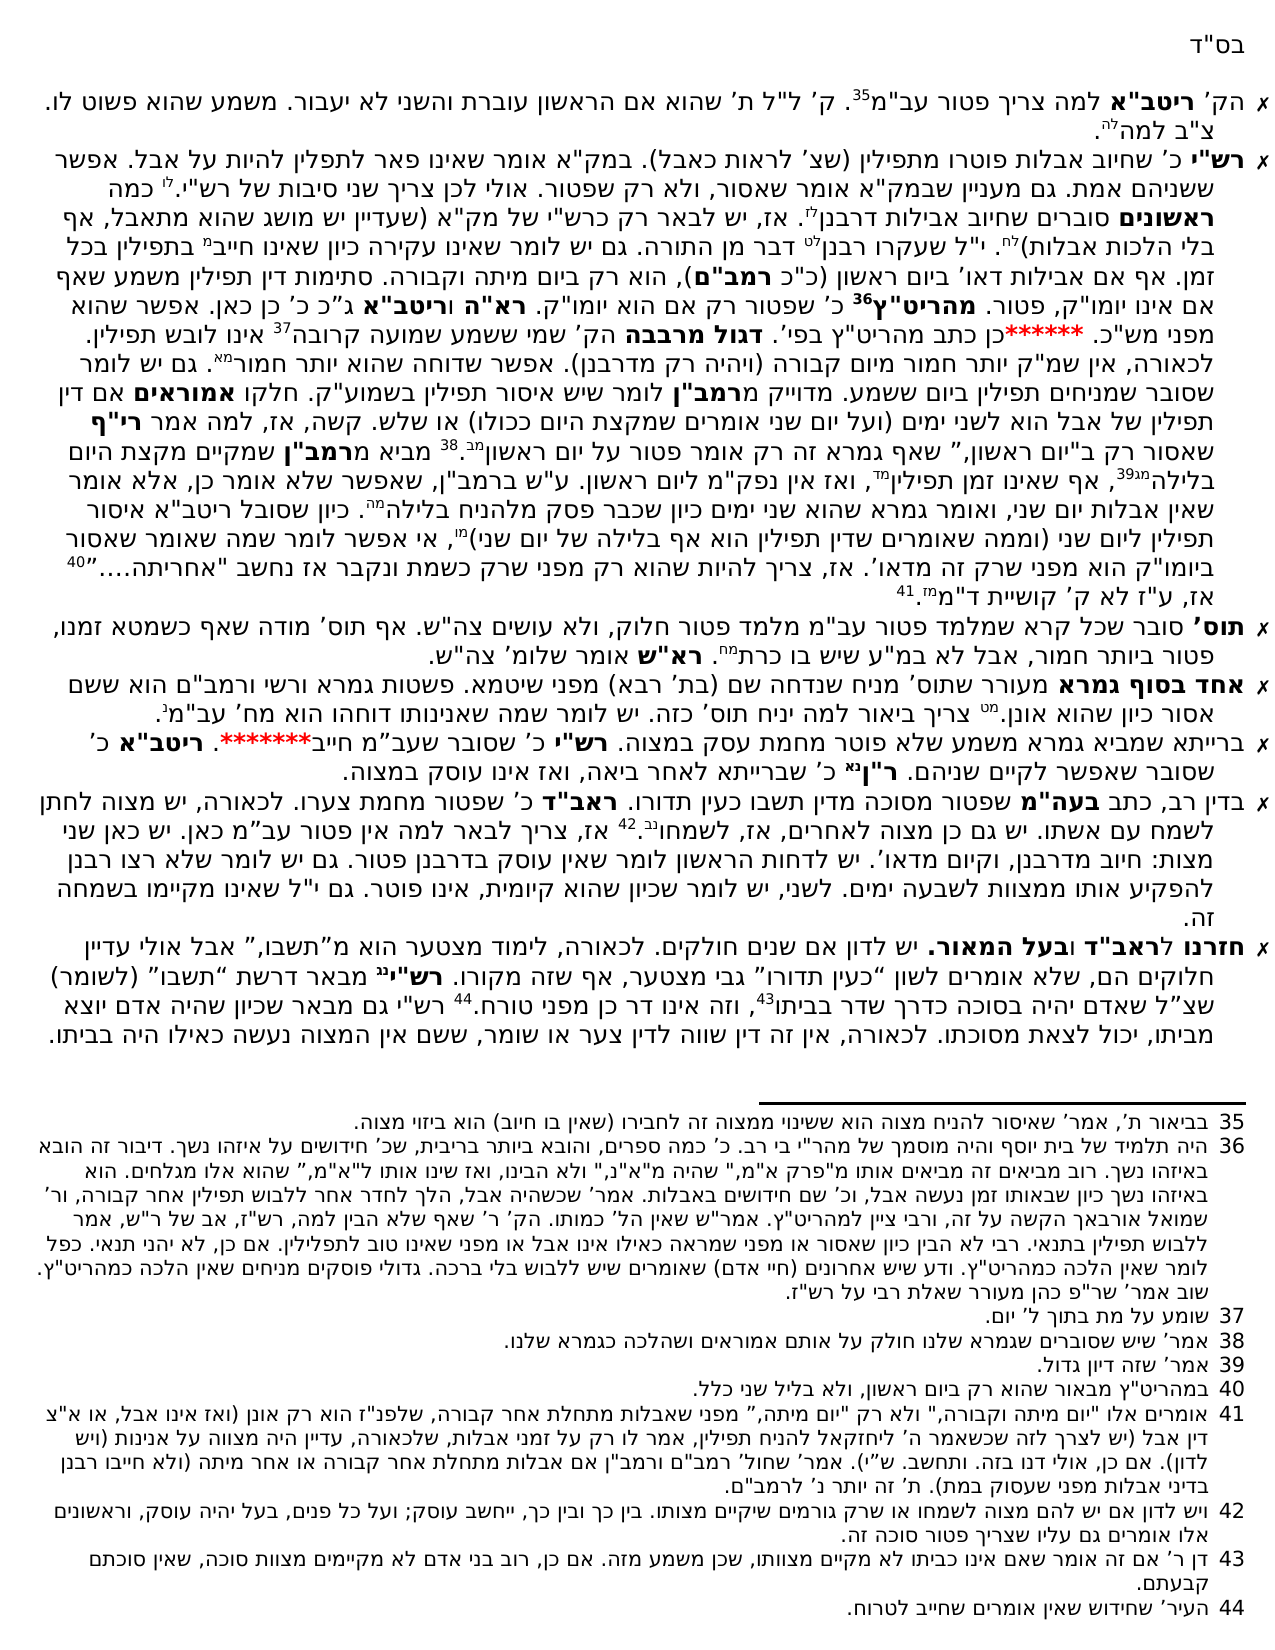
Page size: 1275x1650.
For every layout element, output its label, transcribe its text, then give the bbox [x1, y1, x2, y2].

list תוס’ סובר שכל קרא שמלמד פטור עב"מ מלמד פטור חלוק, ולא עושים צה"ש. אף תוס’ מודה שאף כשמטא זמנו, פטור ביותר חמור, אבל לא במ"ע שיש בו כרת. רא"ש אומר שלומ’ צה"ש. [30, 612, 1245, 670]
list ברייתא שמביא גמרא משמע שלא פוטר מחמת עסק במצוה. רש"י כ’ שסובר שעב”מ חייב*******. ריטב"א כ’ שסובר שאפשר לקיים שניהם. ר"ן כ’ שברייתא לאחר ביאה, ואז אינו עוסק במצוה. [30, 728, 1245, 787]
list בביאור ת’, אמר’ שאיסור להניח מצוה הוא ששינוי ממצוה זה לחבירו (שאין בו חיוב) הוא ביזוי מצוה. [30, 1110, 1245, 1134]
list שוב אמר’ שר"פ כהן מעורר שאלת רבי על רש"ז. [30, 1280, 1245, 1304]
list במהריט"ץ מבאור שהוא רק ביום ראשון, ולא בליל שני כלל. [30, 1377, 1245, 1402]
list חזרנו לראב"ד ובעל המאור. יש לדון אם שנים חולקים. לכאורה, לימוד מצטער הוא מ”תשבו,” אבל אולי עדיין חלוקים הם, שלא אומרים לשון “כעין תדורו” גבי מצטער, אף שזה מקורו. רש"י מבאר דרשת “תשבו” (לשומר) שצ”ל שאדם יהיה בסוכה כדרך שדר בביתו, וזה אינו דר כן מפני טורח. רש"י גם מבאר שכיון שהיה אדם יוצא מביתו, יכול לצאת מסוכתו. לכאורה, אין זה דין שווה לדין צער או שומר, ששם אין המצוה נעשה כאילו היה בביתו. [30, 933, 1245, 1049]
list שומע על מת בתוך ל’ יום. [30, 1304, 1245, 1329]
list דן ר’ אם זה אומר שאם אינו כביתו לא מקיים מצוותו, שכן משמע מזה. אם כן, רוב בני אדם לא מקיימים מצוות סוכה, שאין סוכתם קבעתם. [30, 1547, 1245, 1596]
list ויש לדון אם יש להם מצוה לשמחו או שרק גורמים שיקיים מצותו. בין כך ובין כך, ייחשב עוסק; ועל כל פנים, בעל יהיה עוסק, וראשונים אלו אומרים גם עליו שצריך פטור סוכה זה. [30, 1499, 1245, 1547]
list אחד בסוף גמרא מעורר שתוס’ מניח שנדחה שם (בת’ רבא) מפני שיטמא. פשטות גמרא ורשי ורמב"ם הוא ששם אסור כיון שהוא אונן. צריך ביאור למה יניח תוס’ כזה. יש לומר שמה שאנינותו דוחהו הוא מח’ עב"מ. [30, 670, 1245, 728]
list היה תלמיד של בית יוסף והיה מוסמך של מהר"י בי רב. כ’ כמה ספרים, והובא ביותר בריבית, שכ’ חידושים על איזהו נשך. דיבור זה הובא באיזהו נשך. רוב מביאים זה מביאים אותו מ"פרק א"מ," שהיה מ"א"נ," ולא הבינו, ואז שינו אותו ל"א"מ,” שהוא אלו מגלחים. הוא באיזהו נשך כיון שבאותו זמן נעשה אבל, וכ’ שם חידושים באבלות. אמר’ שכשהיה אבל, הלך לחדר אחר ללבוש תפילין אחר קבורה, ור’ שמואל אורבאך הקשה על זה, ורבי ציין למהריט"ץ. אמר"ש שאין הל’ כמותו. הק’ ר’ שאף שלא הבין למה, רש"ז, אב של ר"ש, אמר ללבוש תפילין בתנאי. רבי לא הבין כיון שאסור או מפני שמראה כאילו אינו אבל או מפני שאינו טוב לתפלילין. אם כן, לא יהני תנאי. כפל לומר שאין הלכה כמהריט"ץ. ודע שיש אחרונים (חיי אדם) שאומרים שיש ללבוש בלי ברכה. גדולי פוסקים מניחים שאין הלכה כמהריט"ץ. [30, 1134, 1245, 1280]
list אמר’ שזה דיון גדול. [30, 1353, 1245, 1377]
list אמר’ שיש שסוברים שגמרא שלנו חולק על אותם אמוראים ושהלכה כגמרא שלנו. [30, 1329, 1245, 1353]
list רש"י כ’ שחיוב אבלות פוטרו מתפילין (שצ’ לראות כאבל). במק"א אומר שאינו פאר לתפלין להיות על אבל. אפשר ששניהם אמת. גם מעניין שבמק"א אומר שאסור, ולא רק שפטור. אולי לכן צריך שני סיבות של רש"י. כמה ראשונים סוברים שחיוב אבילות דרבנן. אז, יש לבאר רק כרש"י של מק"א (שעדיין יש מושג שהוא מתאבל, אף בלי הלכות אבלות). י"ל שעקרו רבנן דבר מן התורה. גם יש לומר שאינו עקירה כיון שאינו חייב בתפילין בכל זמן. אף אם אבילות דאו’ ביום ראשון (כ"כ רמב"ם), הוא רק ביום מיתה וקבורה. סתימות דין תפילין משמע שאף אם אינו יומו"ק, פטור. מהריט"ץ כ’ שפטור רק אם הוא יומו"ק. רא"ה וריטב"א ג”כ כ’ כן כאן. אפשר שהוא מפני מש"כ. ******כן כתב מהריט"ץ בפי’. דגול מרבבה הק’ שמי ששמע שמועה קרובה אינו לובש תפילין. לכאורה, אין שמ"ק יותר חמור מיום קבורה (ויהיה רק מדרבנן). אפשר שדוחה שהוא יותר חמור. גם יש לומר שסובר שמניחים תפילין ביום ששמע. מדוייק מרמב"ן לומר שיש איסור תפילין בשמוע"ק. חלקו אמוראים אם דין תפילין של אבל הוא לשני ימים (ועל יום שני אומרים שמקצת היום ככולו) או שלש. קשה, אז, למה אמר רי"ף שאסור רק ב"יום ראשון,” שאף גמרא זה רק אומר פטור על יום ראשון. מביא מרמב"ן שמקיים מקצת היום בלילה, אף שאינו זמן תפילין, ואז אין נפק"מ ליום ראשון. ע"ש ברמב"ן, שאפשר שלא אומר כן, אלא אומר שאין אבלות יום שני, ואומר גמרא שהוא שני ימים כיון שכבר פסק מלהניח בלילה. כיון שסובל ריטב"א איסור תפילין ליום שני (וממה שאומרים שדין תפילין הוא אף בלילה של יום שני), אי אפשר לומר שמה שאומר שאסור ביומו"ק הוא מפני שרק זה מדאו’. אז, צריך להיות שהוא רק מפני שרק כשמת ונקבר אז נחשב "אחריתה….” אז, ע"ז לא ק’ קושיית ד"מ. [30, 145, 1245, 612]
list הק’ ריטב"א למה צריך פטור עב"מ. ק’ ל"ל ת’ שהוא אם הראשון עוברת והשני לא יעבור. משמע שהוא פשוט לו. צ"ב למה. [30, 87, 1245, 145]
list העיר’ שחידוש שאין אומרים שחייב לטרוח. [30, 1596, 1245, 1620]
list בדין רב, כתב בעה"מ שפטור מסוכה מדין תשבו כעין תדורו. ראב"ד כ’ שפטור מחמת צערו. לכאורה, יש מצוה לחתן לשמח עם אשתו. יש גם כן מצוה לאחרים, אז, לשמחו. אז, צריך לבאר למה אין פטור עב”מ כאן. יש כאן שני מצות: חיוב מדרבנן, וקיום מדאו’. יש לדחות הראשון לומר שאין עוסק בדרבנן פטור. גם יש לומר שלא רצו רבנן להפקיע אותו ממצוות לשבעה ימים. לשני, יש לומר שכיון שהוא קיומית, אינו פוטר. גם י"ל שאינו מקיימו בשמחה זה. [30, 787, 1245, 933]
list אומרים אלו "יום מיתה וקבורה," ולא רק "יום מיתה,” מפני שאבלות מתחלת אחר קבורה, שלפנ"ז הוא רק אונן (ואז אינו אבל, או א"צ דין אבל (יש לצרך לזה שכשאמר ה’ ליחזקאל להניח תפילין, אמר לו רק על זמני אבלות, שלכאורה, עדיין היה מצווה על אנינות (ויש לדון). אם כן, אולי דנו בזה. ותחשב. ש”י). אמר’ שחול’ רמב"ם ורמב"ן אם אבלות מתחלת אחר קבורה או אחר מיתה (ולא חייבו רבנן בדיני אבלות מפני שעסוק במת). ת’ זה יותר נ’ לרמב"ם. [30, 1402, 1245, 1499]
